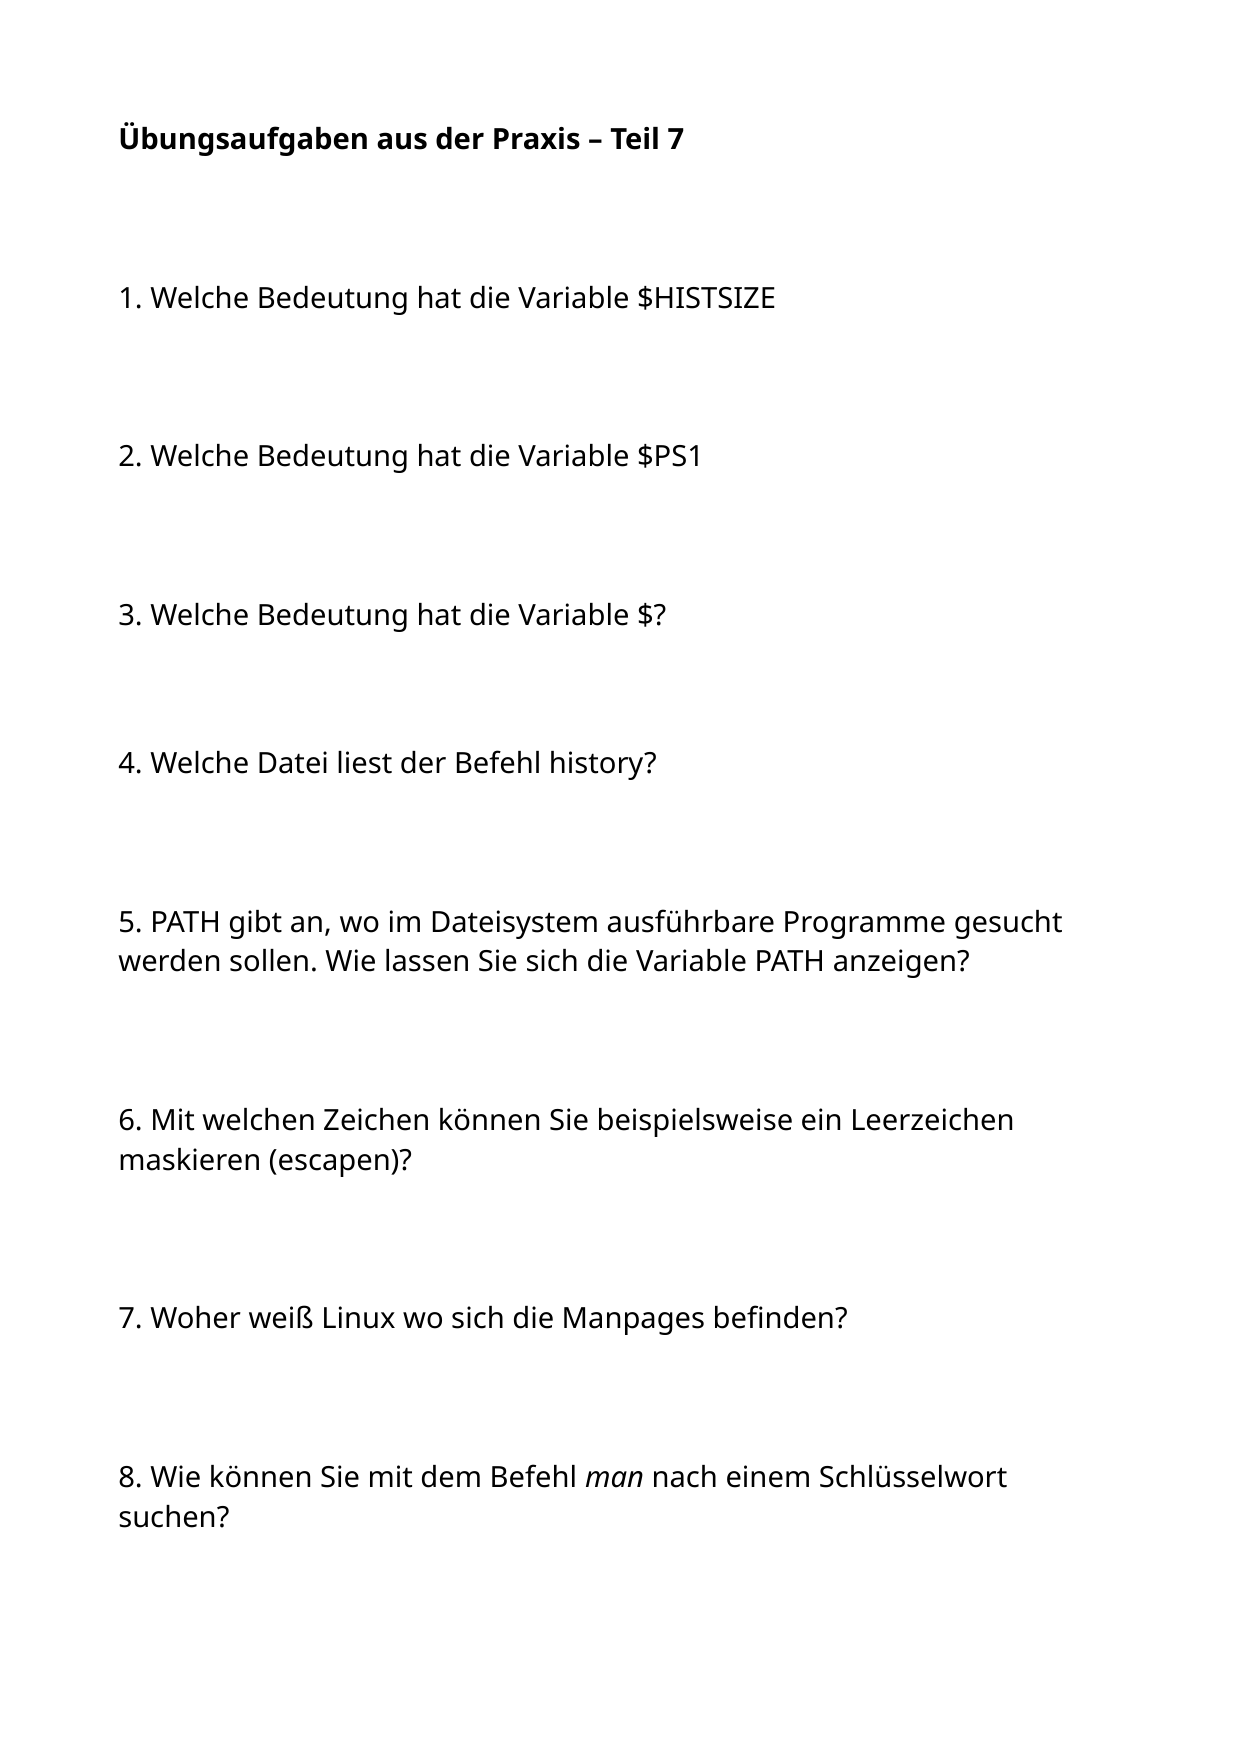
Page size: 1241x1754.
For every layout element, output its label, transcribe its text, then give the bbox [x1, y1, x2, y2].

text 1. Welche Bedeutung hat die Variable $HISTSIZE 2. Welche Bedeutung hat die Variable $PS1 3. Welche Bedeutung hat die Variable $? [118, 197, 1122, 702]
text Übungsaufgaben aus der Praxis – Teil 7 [118, 118, 1122, 197]
text 8. Wie können Sie mit dem Befehl man nach einem Schlüsselwort suchen? [118, 1457, 1122, 1612]
text 4. Welche Datei liest der Befehl history? 5. PATH gibt an, wo im Dateisystem ausführbare Programme gesucht werden sollen. Wie lassen Sie sich die Variable PATH anzeigen? 6. Mit welchen Zeichen können Sie beispielsweise ein Leerzeichen maskieren (escapen)? 7. Woher weiß Linux wo sich die Manpages befinden? [118, 742, 1122, 1337]
